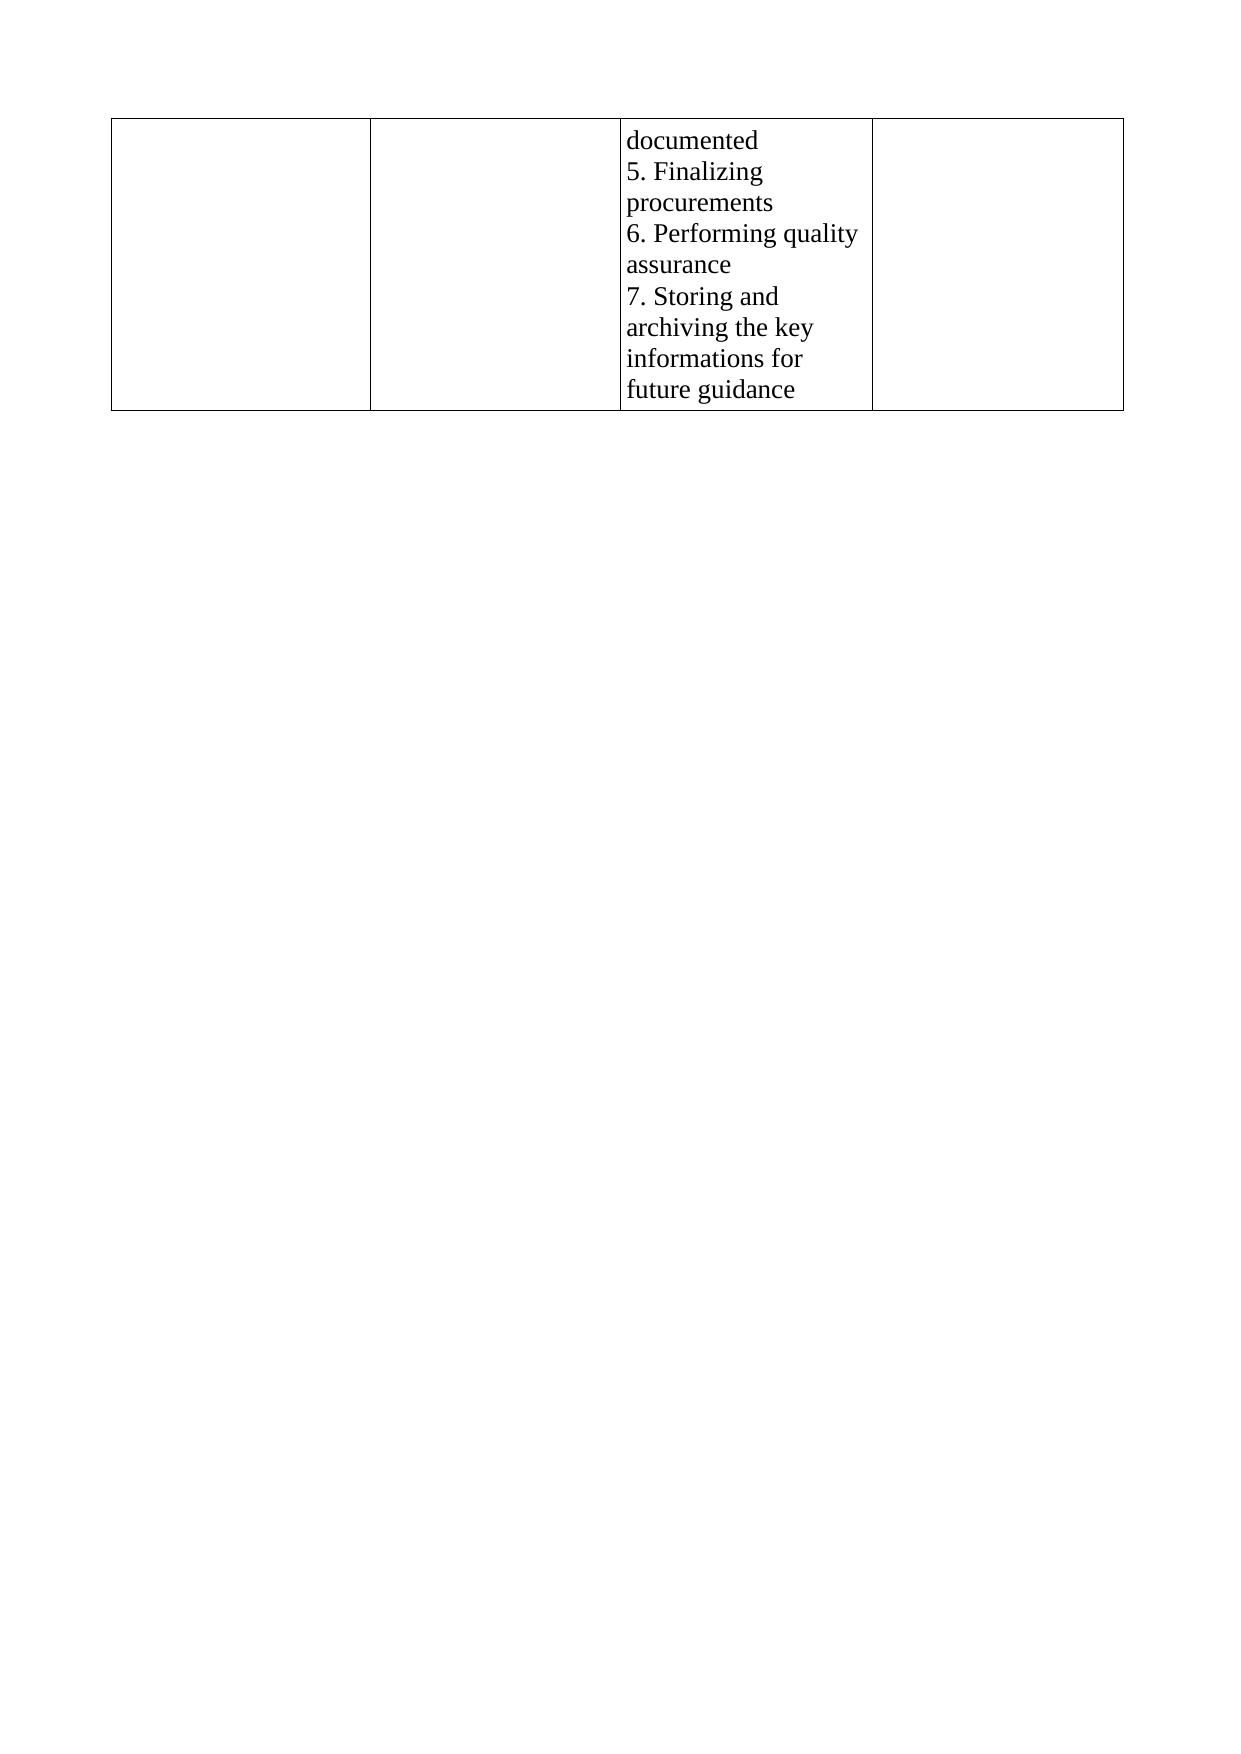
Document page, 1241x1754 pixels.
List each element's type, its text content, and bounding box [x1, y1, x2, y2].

table_cell documented 5. Finalizing procurements 6. Performing quality assurance 7. Storing and archiving the key informations for future guidance [621, 119, 872, 410]
table_cell [873, 119, 1123, 410]
table_cell [371, 119, 620, 410]
table_cell [112, 119, 370, 410]
